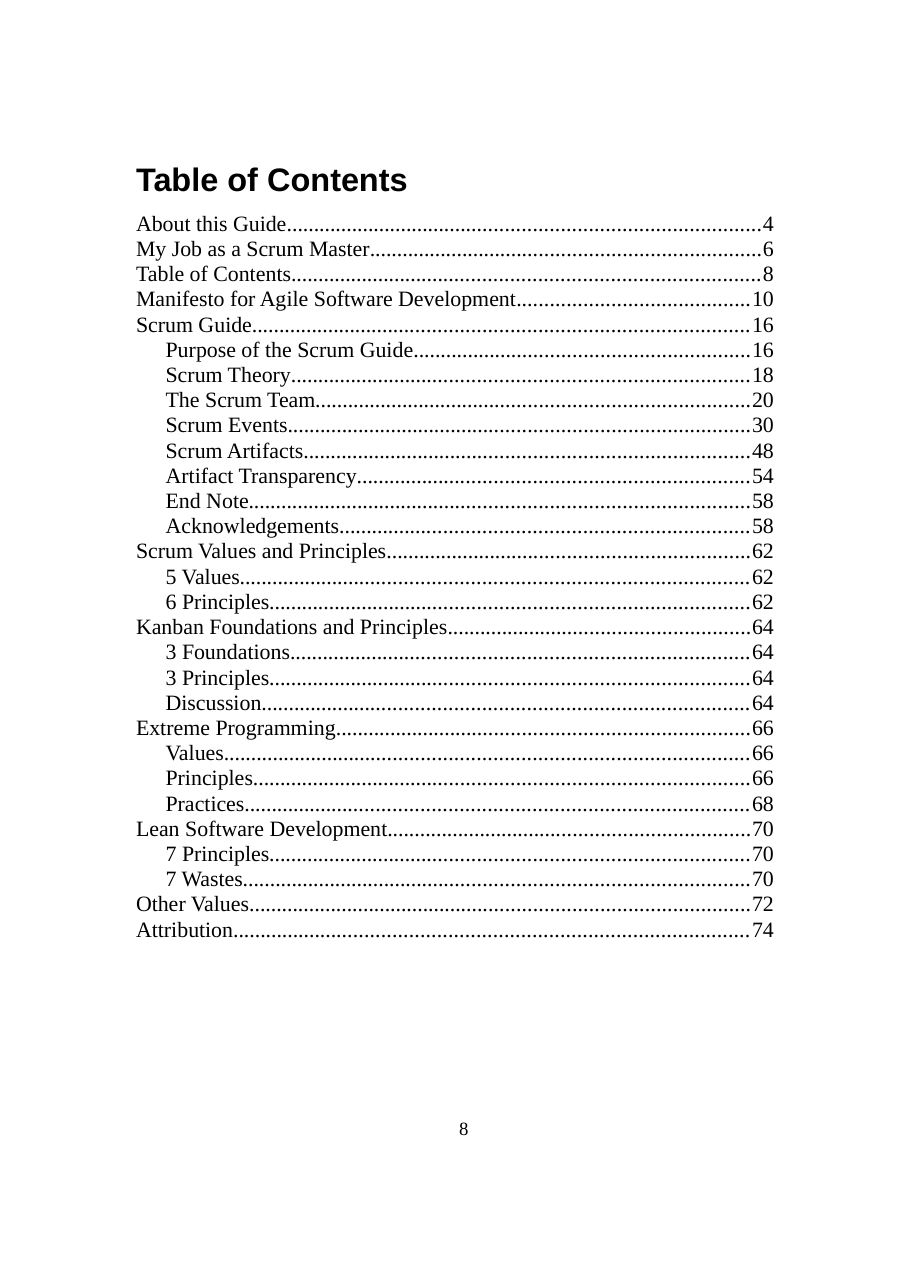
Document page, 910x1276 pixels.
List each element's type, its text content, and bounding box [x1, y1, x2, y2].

text Discussion 64 [165, 690, 791, 715]
text Extreme Programming 66 [136, 715, 791, 740]
text About this Guide 4 [136, 211, 791, 236]
text Principles 66 [165, 765, 791, 791]
text Kanban Foundations and Principles 64 [136, 614, 791, 639]
text Scrum Guide 16 [136, 312, 791, 337]
text Purpose of the Scrum Guide 16 [165, 337, 791, 362]
text Scrum Artifacts 48 [165, 438, 791, 463]
text 6 Principles 62 [165, 589, 791, 614]
text Other Values 72 [136, 891, 791, 917]
text 7 Principles 70 [165, 841, 791, 866]
text Acknowledgements 58 [165, 513, 791, 538]
text Attribution 74 [136, 917, 791, 942]
text Values 66 [165, 740, 791, 765]
text Artifact Transparency 54 [165, 463, 791, 488]
text End Note 58 [165, 488, 791, 513]
text 3 Principles 64 [165, 664, 791, 690]
text Scrum Theory 18 [165, 362, 791, 387]
subtitle Table of Contents [136, 161, 791, 198]
text My Job as a Scrum Master 6 [136, 236, 791, 261]
text Table of Contents 8 [136, 261, 791, 286]
text Manifesto for Agile Software Development 10 [136, 286, 791, 312]
text 3 Foundations 64 [165, 639, 791, 664]
text The Scrum Team 20 [165, 387, 791, 412]
text 5 Values 62 [165, 564, 791, 589]
text Scrum Events 30 [165, 412, 791, 438]
text 7 Wastes 70 [165, 866, 791, 891]
text Lean Software Development 70 [136, 816, 791, 841]
text Practices 68 [165, 791, 791, 816]
text Scrum Values and Principles 62 [136, 538, 791, 564]
